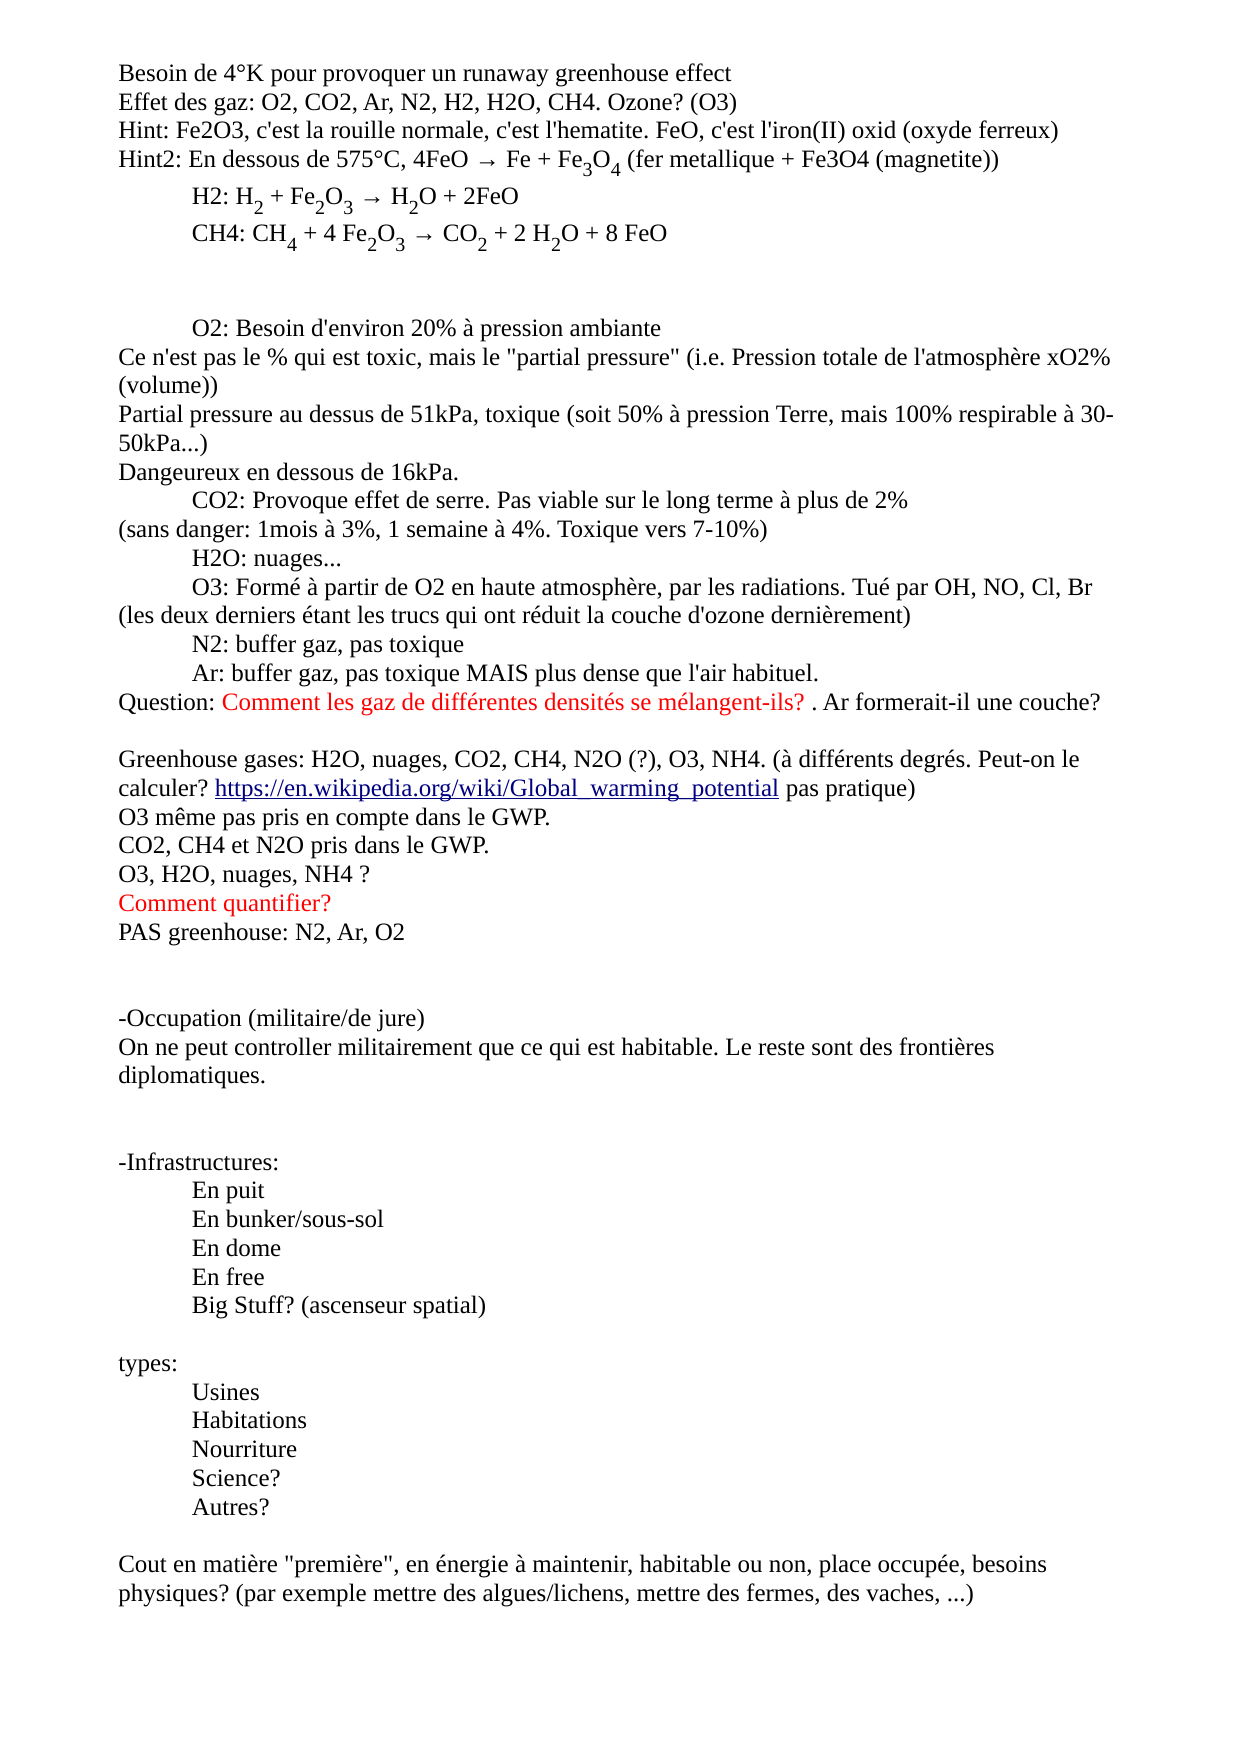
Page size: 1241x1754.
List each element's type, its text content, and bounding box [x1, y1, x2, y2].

text En free [118, 1262, 1122, 1291]
text Cout en matière "première", en énergie à maintenir, habitable ou non, place occupée, besoins physiques? (par exemple mettre des algues/lichens, mettre des fermes, des vaches, ...) [118, 1549, 1122, 1607]
text En bunker/sous-sol [118, 1204, 1122, 1233]
text O2: Besoin d'environ 20% à pression ambiante [118, 313, 1122, 342]
text Habitations [118, 1406, 1122, 1434]
text Greenhouse gases: H2O, nuages, CO2, CH4, N2O (?), O3, NH4. (à différents degrés. Peut-on le calculer? https://en.wikipedia.org/wiki/Global_warming_potential pas pratique) [118, 744, 1122, 802]
text PAS greenhouse: N2, Ar, O2 [118, 917, 1122, 946]
text types: [118, 1348, 1122, 1377]
text O3 même pas pris en compte dans le GWP. [118, 802, 1122, 831]
text Comment quantifier? [118, 888, 1122, 917]
text Partial pressure au dessus de 51kPa, toxique (soit 50% à pression Terre, mais 100% respirable à 30-50kPa...) [118, 399, 1122, 457]
text Ce n'est pas le % qui est toxic, mais le "partial pressure" (i.e. Pression totale de l'atmosphère xO2% (volume)) [118, 342, 1122, 399]
text Nourriture [118, 1434, 1122, 1463]
text H2O: nuages... [118, 543, 1122, 572]
text -Infrastructures: [118, 1147, 1122, 1176]
text CO2, CH4 et N2O pris dans le GWP. [118, 831, 1122, 859]
text (sans danger: 1mois à 3%, 1 semaine à 4%. Toxique vers 7-10%) [118, 514, 1122, 543]
text O3: Formé à partir de O2 en haute atmosphère, par les radiations. Tué par OH, NO, Cl, Br (les deux derniers étant les trucs qui ont réduit la couche d'ozone dernièrement) [118, 572, 1122, 629]
text On ne peut controller militairement que ce qui est habitable. Le reste sont des frontières diplomatiques. [118, 1032, 1122, 1089]
text CO2: Provoque effet de serre. Pas viable sur le long terme à plus de 2% [118, 486, 1122, 514]
text Question: Comment les gaz de différentes densités se mélangent-ils? . Ar formerait-il une couche? [118, 687, 1122, 716]
text Autres? [118, 1492, 1122, 1521]
text Besoin de 4°K pour provoquer un runaway greenhouse effect [118, 58, 1122, 87]
text -Occupation (militaire/de jure) [118, 1003, 1122, 1032]
text Usines [118, 1377, 1122, 1406]
text H2: H2 + Fe2O3 → H2O + 2FeO [118, 181, 1122, 218]
text Hint2: En dessous de 575°C, 4FeO → Fe + Fe3O4 (fer metallique + Fe3O4 (magnetite)) [118, 144, 1122, 181]
text En puit [118, 1176, 1122, 1204]
text Hint: Fe2O3, c'est la rouille normale, c'est l'hematite. FeO, c'est l'iron(II) oxid (oxyde ferreux) [118, 115, 1122, 144]
text O3, H2O, nuages, NH4 ? [118, 859, 1122, 888]
text Science? [118, 1463, 1122, 1492]
text Ar: buffer gaz, pas toxique MAIS plus dense que l'air habituel. [118, 658, 1122, 687]
text Big Stuff? (ascenseur spatial) [118, 1291, 1122, 1319]
text Dangeureux en dessous de 16kPa. [118, 457, 1122, 486]
text Effet des gaz: O2, CO2, Ar, N2, H2, H2O, CH4. Ozone? (O3) [118, 87, 1122, 115]
text N2: buffer gaz, pas toxique [118, 629, 1122, 658]
text En dome [118, 1233, 1122, 1262]
text CH4: CH4 + 4 Fe2O3 → CO2 + 2 H2O + 8 FeO [118, 218, 1122, 256]
